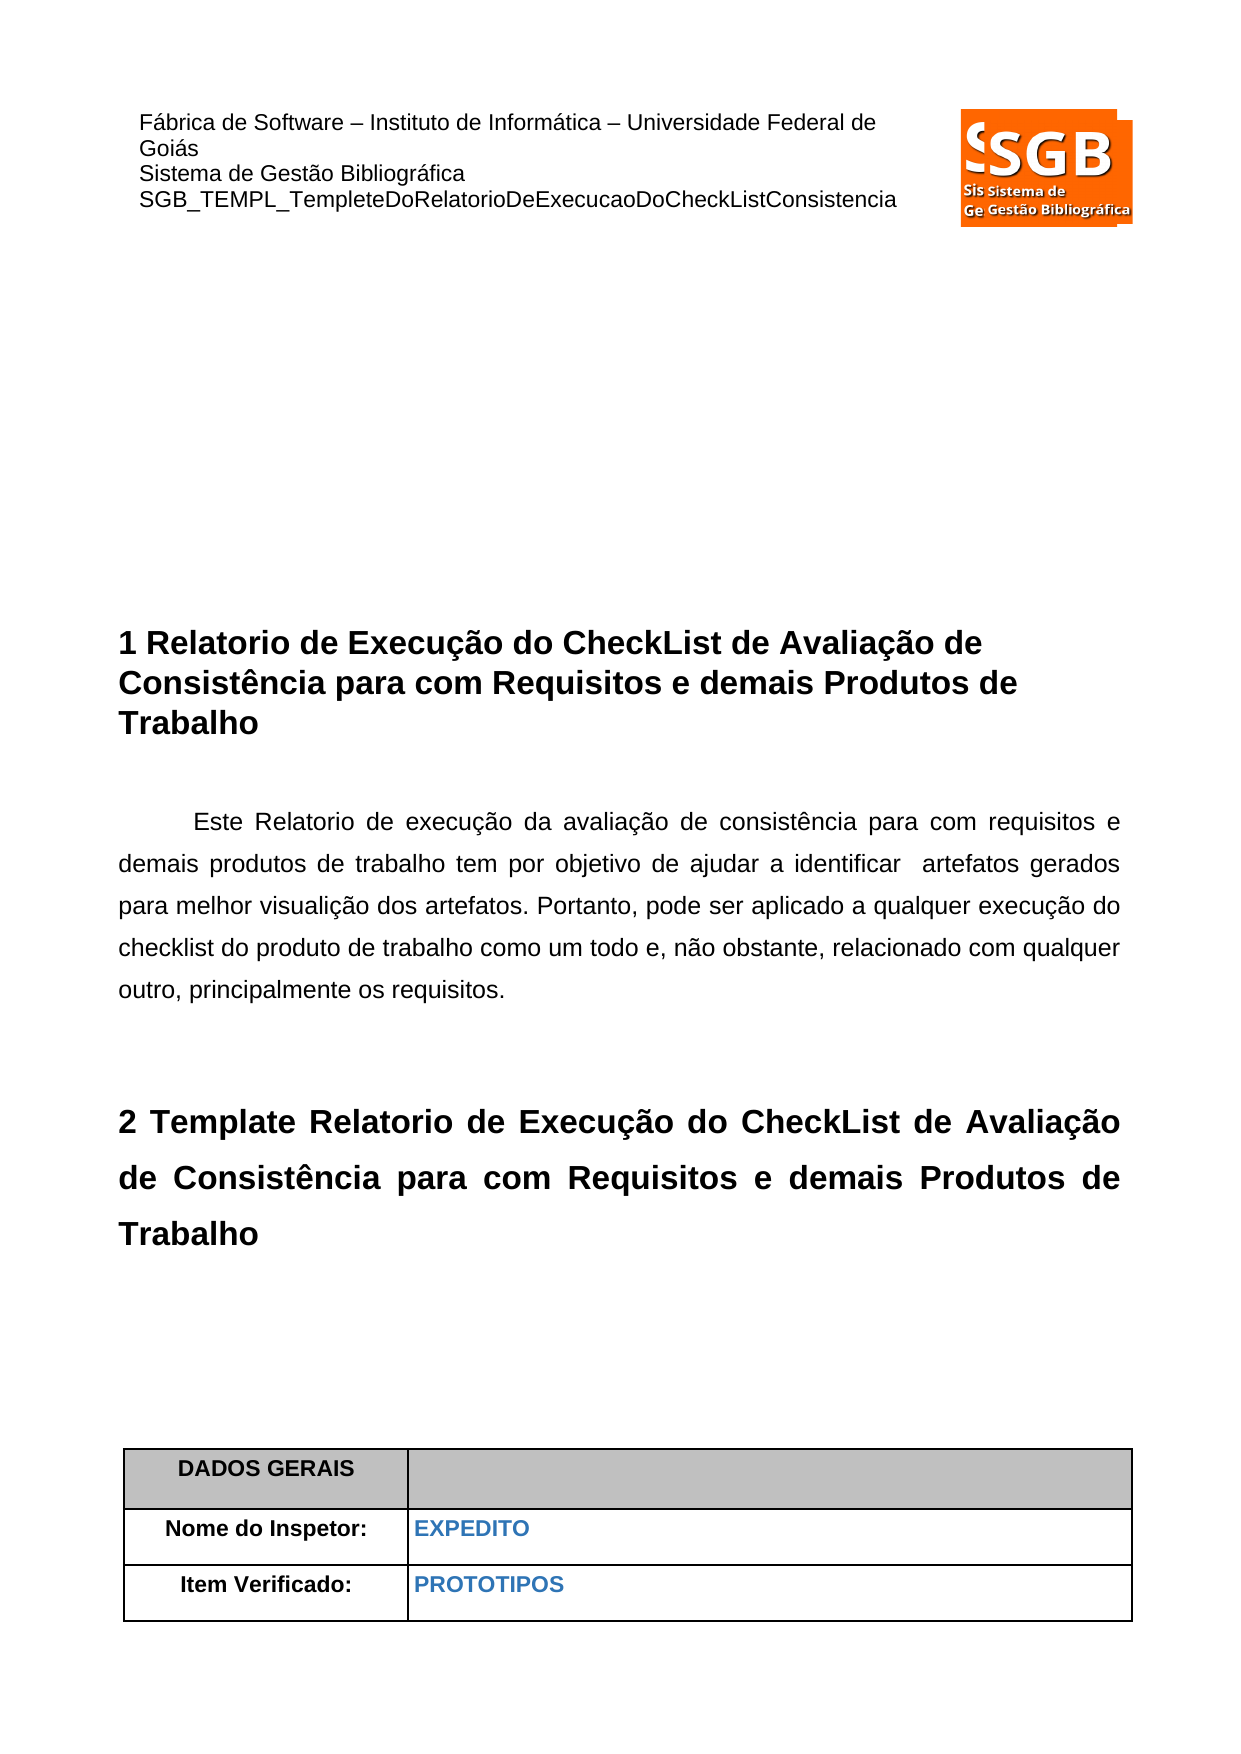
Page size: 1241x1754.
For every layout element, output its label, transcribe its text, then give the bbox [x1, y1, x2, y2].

subtitle 1 Relatorio de Execução do CheckList de Avaliação de Consistência para com Requisitos e demais Produtos de Trabalho [118, 624, 1122, 742]
table_header [409, 1450, 1131, 1508]
picture [960, 109, 1133, 227]
table_header DADOS GERAIS [125, 1450, 407, 1508]
text Este Relatorio de execução da avaliação de consistência para com requisitos e demais produtos de trabalho tem por objetivo de ajudar a identificar artefatos gerados para melhor visualição dos artefatos. Portanto, pode ser aplicado a qualquer execução do checklist do produto de trabalho como um todo e, não obstante, relacionado com qualquer outro, principalmente os requisitos. [118, 808, 1122, 1003]
table_cell PROTOTIPOS [409, 1566, 1131, 1620]
text 2 Template Relatorio de Execução do CheckList de Avaliação de Consistência para com Requisitos e demais Produtos de Trabalho [118, 1103, 1122, 1252]
table_cell Nome do Inspetor: [125, 1510, 407, 1564]
table_cell Item Verificado: [125, 1566, 407, 1620]
table_cell EXPEDITO [409, 1510, 1131, 1564]
